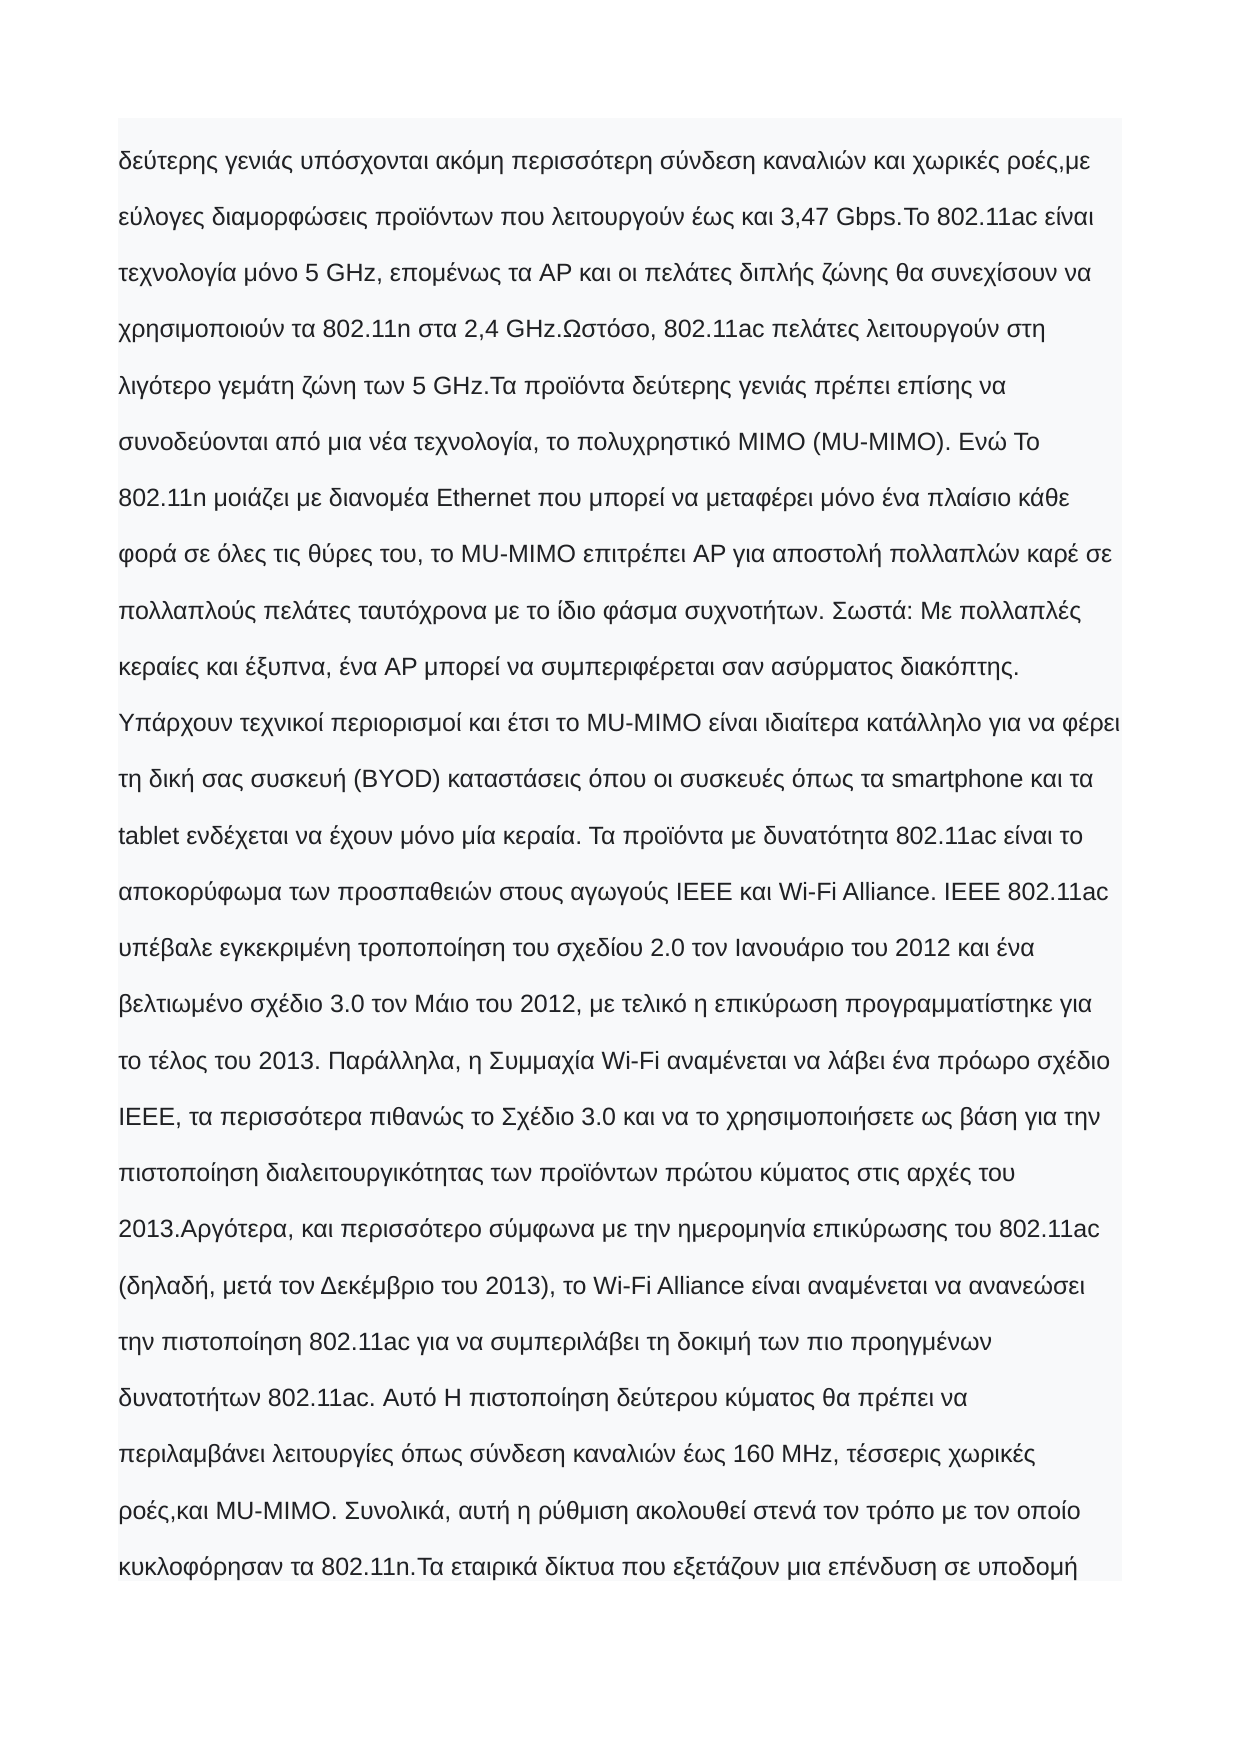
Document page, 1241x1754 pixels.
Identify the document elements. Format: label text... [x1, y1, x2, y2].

text δεύτερης γενιάς υπόσχονται ακόμη περισσότερη σύνδεση καναλιών και χωρικές ροές,με εύλογες διαμορφώσεις προϊόντων που λειτουργούν έως και 3,47 Gbps.Το 802.11ac είναι τεχνολογία μόνο 5 GHz, επομένως τα AP και οι πελάτες διπλής ζώνης θα συνεχίσουν να χρησιμοποιούν τα 802.11n στα 2,4 GHz.Ωστόσο, 802.11ac πελάτες λειτουργούν στη λιγότερο γεμάτη ζώνη των 5 GHz.Τα προϊόντα δεύτερης γενιάς πρέπει επίσης να συνοδεύονται από μια νέα τεχνολογία, το πολυχρηστικό MIMO (MU-MIMO). Ενώ Το 802.11n μοιάζει με διανομέα Ethernet που μπορεί να μεταφέρει μόνο ένα πλαίσιο κάθε φορά σε όλες τις θύρες του, το MU-MIMO επιτρέπει AP για αποστολή πολλαπλών καρέ σε πολλαπλούς πελάτες ταυτόχρονα με το ίδιο φάσμα συχνοτήτων. Σωστά: Με πολλαπλές κεραίες και έξυπνα, ένα AP μπορεί να συμπεριφέρεται σαν ασύρματος διακόπτης. Υπάρχουν τεχνικοί περιορισμοί και έτσι το MU-MIMO είναι ιδιαίτερα κατάλληλο για να φέρει τη δική σας συσκευή (BYOD) καταστάσεις όπου οι συσκευές όπως τα smartphone και τα tablet ενδέχεται να έχουν μόνο μία κεραία. Τα προϊόντα με δυνατότητα 802.11ac είναι το αποκορύφωμα των προσπαθειών στους αγωγούς IEEE και Wi-Fi Alliance. IEEE 802.11ac υπέβαλε εγκεκριμένη τροποποίηση του σχεδίου 2.0 τον Ιανουάριο του 2012 και ένα βελτιωμένο σχέδιο 3.0 τον Μάιο του 2012, με τελικό η επικύρωση προγραμματίστηκε για το τέλος του 2013. Παράλληλα, η Συμμαχία Wi-Fi αναμένεται να λάβει ένα πρόωρο σχέδιο IEEE, τα περισσότερα πιθανώς το Σχέδιο 3.0 και να το χρησιμοποιήσετε ως βάση για την πιστοποίηση διαλειτουργικότητας των προϊόντων πρώτου κύματος στις αρχές του 2013.Αργότερα, και περισσότερο σύμφωνα με την ημερομηνία επικύρωσης του 802.11ac (δηλαδή, μετά τον Δεκέμβριο του 2013), το Wi-Fi Alliance είναι αναμένεται να ανανεώσει την πιστοποίηση 802.11ac για να συμπεριλάβει τη δοκιμή των πιο προηγμένων δυνατοτήτων 802.11ac. Αυτό Η πιστοποίηση δεύτερου κύματος θα πρέπει να περιλαμβάνει λειτουργίες όπως σύνδεση καναλιών έως 160 MHz, τέσσερις χωρικές ροές,και MU-MIMO. Συνολικά, αυτή η ρύθμιση ακολουθεί στενά τον τρόπο με τον οποίο κυκλοφόρησαν τα 802.11n.Τα εταιρικά δίκτυα που εξετάζουν μια επένδυση σε υποδομή [118, 118, 1122, 1581]
